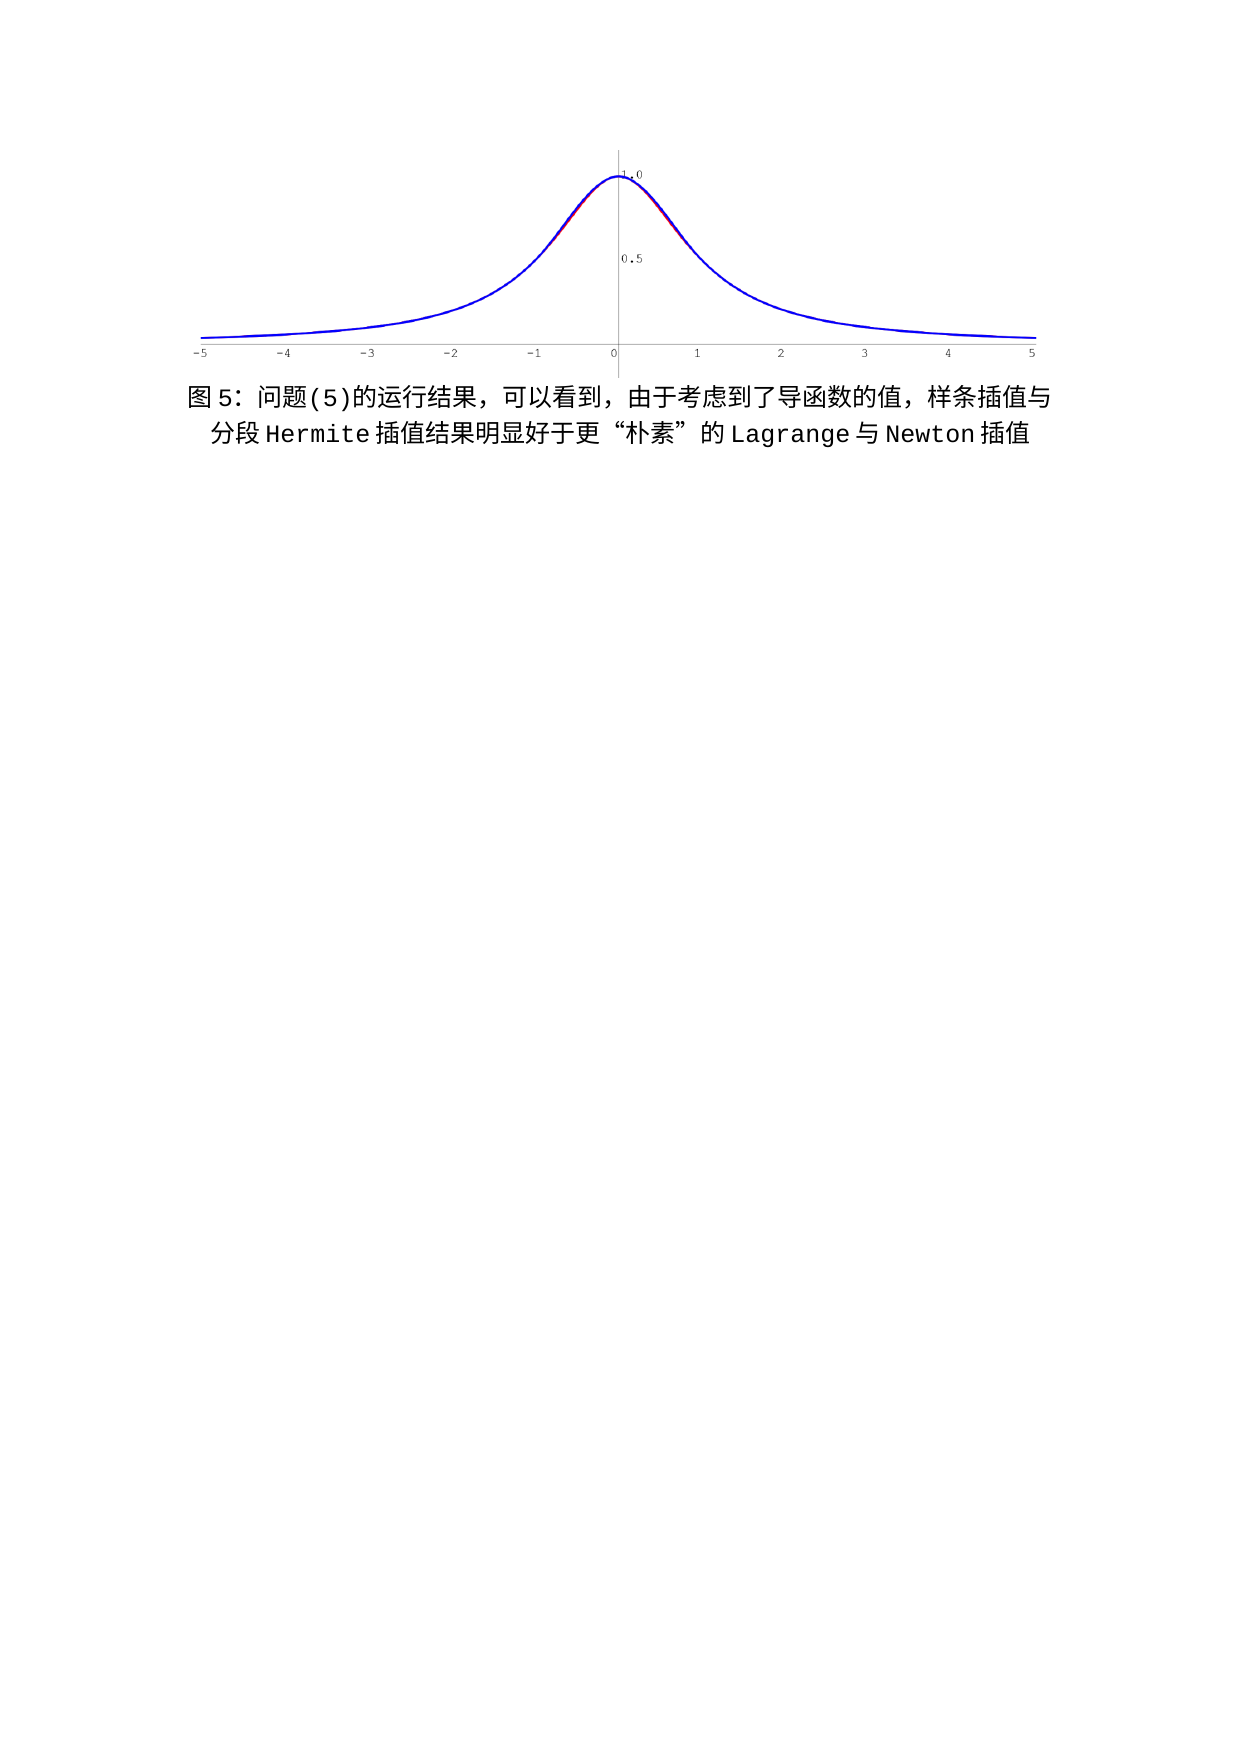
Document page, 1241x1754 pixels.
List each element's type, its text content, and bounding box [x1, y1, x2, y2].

picture [187, 150, 1053, 378]
text 图5：问题(5)的运行结果，可以看到，由于考虑到了导函数的值，样条插值与分段Hermite插值结果明显好于更“朴素”的Lagrange与Newton插值 [187, 378, 1053, 450]
